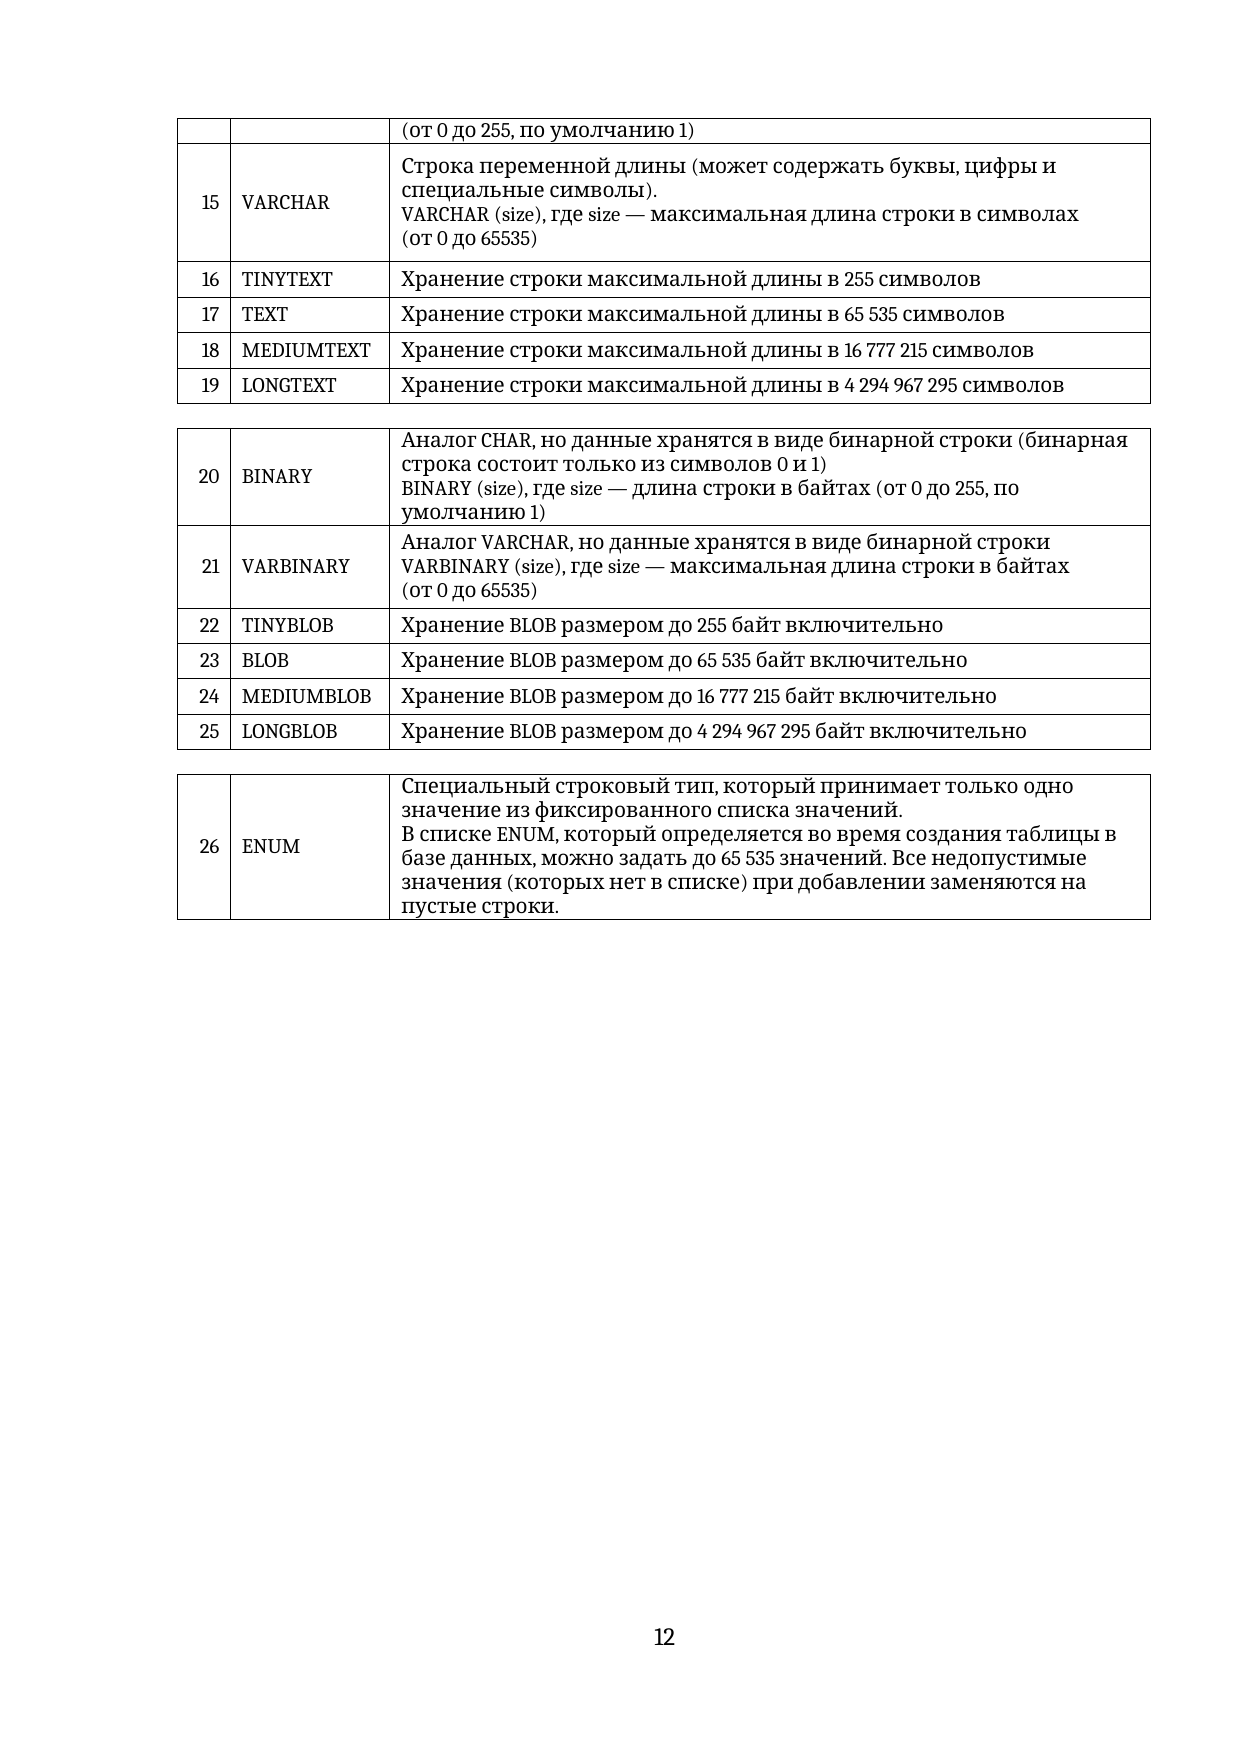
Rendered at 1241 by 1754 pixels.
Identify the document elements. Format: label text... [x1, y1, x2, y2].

table_cell 16 [178, 262, 230, 297]
table_cell 18 [178, 333, 230, 367]
table_cell Хранение строки максимальной длины в 16 777 215 символов [390, 333, 1150, 367]
table_cell LONGBLOB [231, 715, 389, 749]
table_cell [177, 750, 1151, 774]
table_cell Хранение BLOB размером до 255 байт включительно [390, 609, 1150, 643]
table_cell Хранение строки максимальной длины в 65 535 символов [390, 298, 1150, 332]
table_cell Аналог CHAR, но данные хранятся в виде бинарной строки (бинарная строка состоит только из символов 0 и 1) BINARY (size), где size — длина строки в байтах (от 0 до 255, по умолчанию 1) [390, 429, 1150, 525]
table_cell MEDIUMTEXT [231, 333, 389, 367]
table_cell TINYBLOB [231, 609, 389, 643]
table_cell 23 [178, 644, 230, 678]
table_cell 21 [178, 526, 230, 607]
table_cell Хранение BLOB размером до 16 777 215 байт включительно [390, 679, 1150, 714]
table_cell 25 [178, 715, 230, 749]
table_cell MEDIUMBLOB [231, 679, 389, 714]
table_cell BINARY [231, 429, 389, 525]
table_cell BLOB [231, 644, 389, 678]
table_cell 15 [178, 144, 230, 261]
table_cell ENUM [231, 775, 389, 919]
table_cell Специальный строковый тип, который принимает только одно значение из фиксированного списка значений. В списке ENUM, который определяется во время создания таблицы в базе данных, можно задать до 65 535 значений. Все недопустимые значения (которых нет в списке) при добавлении заменяются на пустые строки. [390, 775, 1150, 919]
table_cell VARBINARY [231, 526, 389, 607]
table_cell (от 0 до 255, по умолчанию 1) [390, 119, 1150, 143]
table_cell Аналог VARCHAR, но данные хранятся в виде бинарной строки VARBINARY (size), где size — максимальная длина строки в байтах (от 0 до 65535) [390, 526, 1150, 607]
table_cell VARCHAR [231, 144, 389, 261]
table_cell 19 [178, 369, 230, 403]
table_cell LONGTEXT [231, 369, 389, 403]
table_cell Строка переменной длины (может содержать буквы, цифры и специальные символы). VARCHAR (size), где size — максимальная длина строки в символах (от 0 до 65535) [390, 144, 1150, 261]
table_cell 26 [178, 775, 230, 919]
table_cell Хранение BLOB размером до 65 535 байт включительно [390, 644, 1150, 678]
table_cell TEXT [231, 298, 389, 332]
table_cell TINYTEXT [231, 262, 389, 297]
table_cell Хранение строки максимальной длины в 255 символов [390, 262, 1150, 297]
table_cell 22 [178, 609, 230, 643]
table_cell [177, 404, 1151, 428]
table_cell [178, 119, 230, 143]
table_cell [231, 119, 389, 143]
table_cell 24 [178, 679, 230, 714]
table_cell 17 [178, 298, 230, 332]
table_cell 20 [178, 429, 230, 525]
table_cell Хранение BLOB размером до 4 294 967 295 байт включительно [390, 715, 1150, 749]
table_cell Хранение строки максимальной длины в 4 294 967 295 символов [390, 369, 1150, 403]
